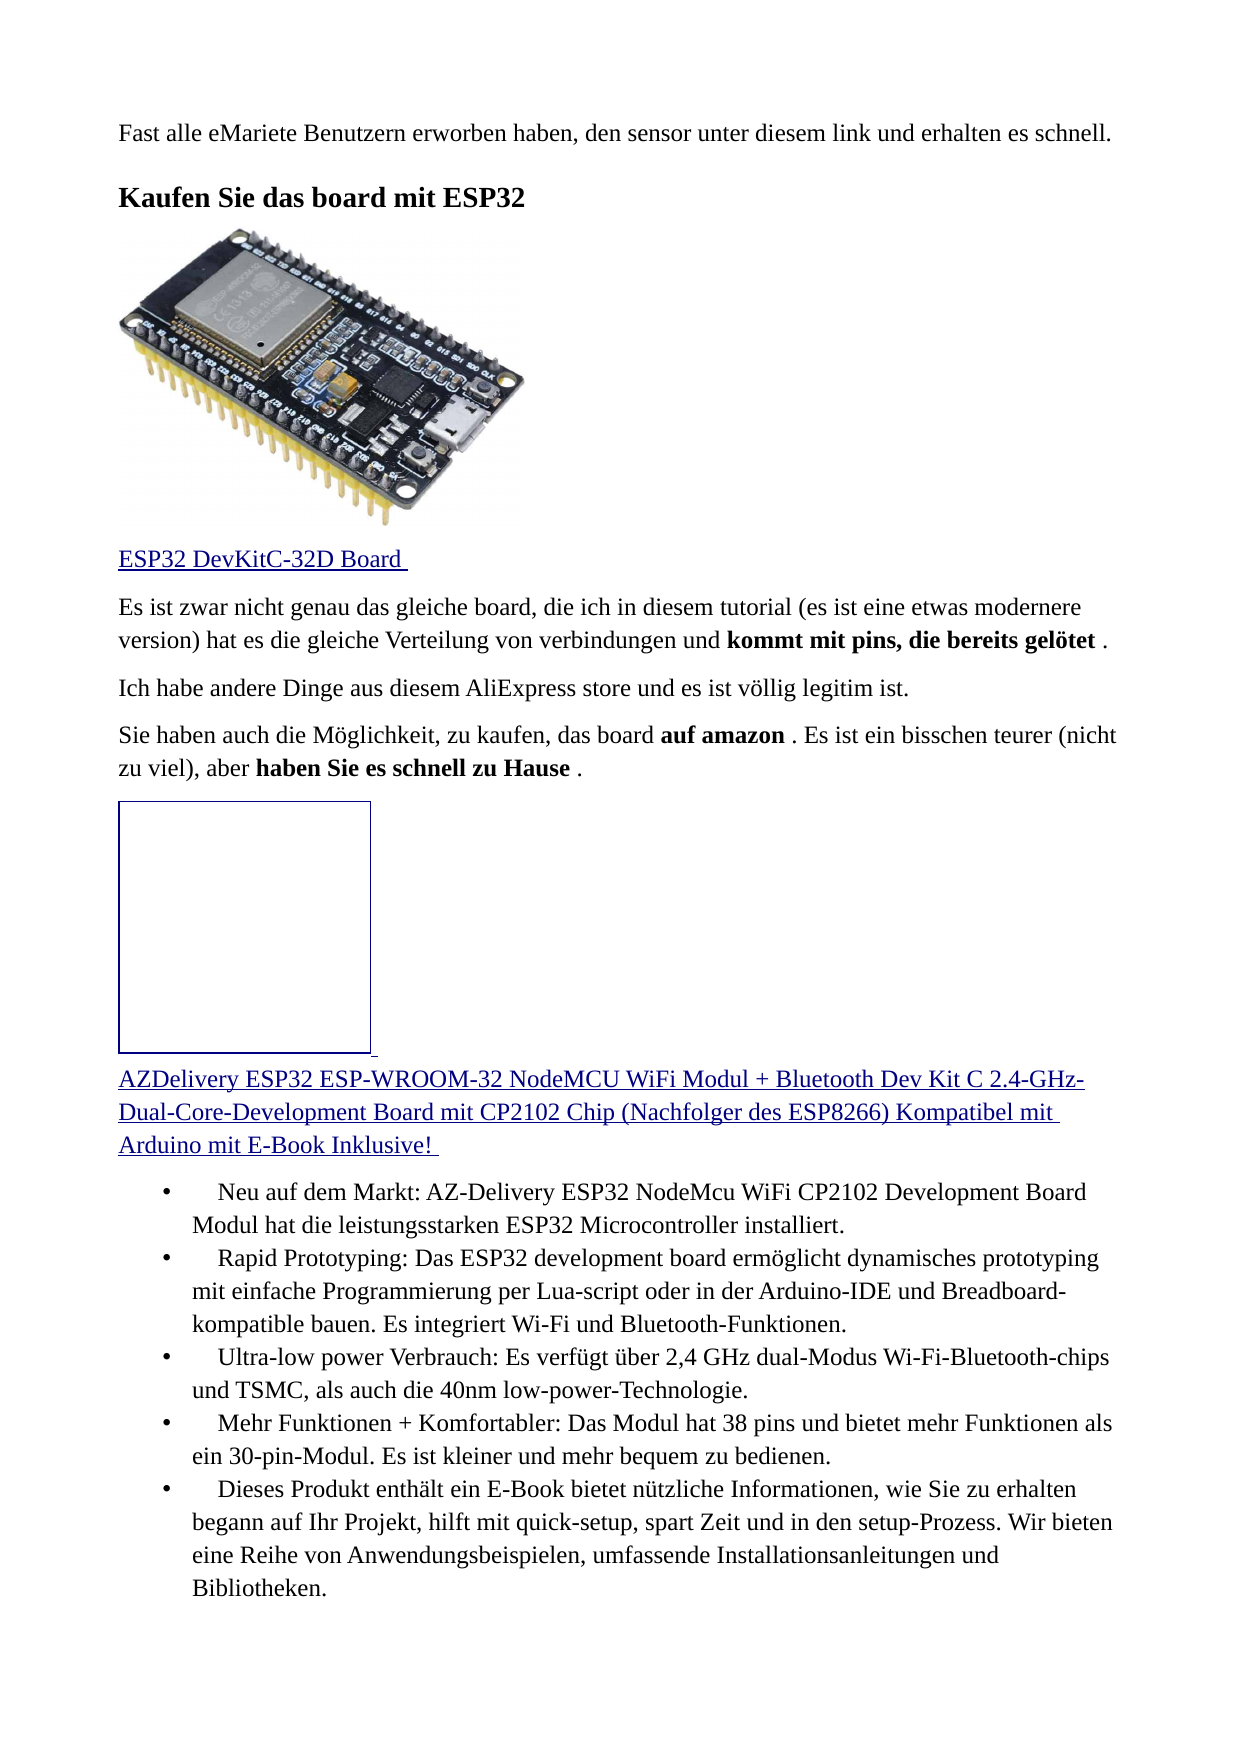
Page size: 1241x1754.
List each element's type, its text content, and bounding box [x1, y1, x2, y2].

list ✅ Rapid Prototyping: Das ESP32 development board ermöglicht dynamisches prototyping mit einfache Programmierung per Lua-script oder in der Arduino-IDE und Breadboard-kompatible bauen. Es integriert Wi-Fi und Bluetooth-Funktionen. [162, 1243, 1122, 1338]
text Ich habe andere Dinge aus diesem AliExpress store und es ist völlig legitim ist. [118, 673, 1122, 701]
text Fast alle eMariete Benutzern erworben haben, den sensor unter diesem link und erhalten es schnell. [118, 118, 1122, 147]
text AZDelivery ESP32 ESP-WROOM-32 NodeMCU WiFi Modul + Bluetooth Dev Kit C 2.4-GHz-Dual-Core-Development Board mit CP2102 Chip (Nachfolger des ESP8266) Kompatibel mit Arduino mit E-Book Inklusive! [118, 1064, 1122, 1158]
list ✅ Dieses Produkt enthält ein E-Book bietet nützliche Informationen, wie Sie zu erhalten begann auf Ihr Projekt, hilft mit quick-setup, spart Zeit und in den setup-Prozess. Wir bieten eine Reihe von Anwendungsbeispielen, umfassende Installationsanleitungen und Bibliotheken. [162, 1474, 1122, 1602]
list ✅ Ultra-low power Verbrauch: Es verfügt über 2,4 GHz dual-Modus Wi-Fi-Bluetooth-chips und TSMC, als auch die 40nm low-power-Technologie. [162, 1342, 1122, 1404]
list ✅ Neu auf dem Markt: AZ-Delivery ESP32 NodeMcu WiFi CP2102 Development Board Modul hat die leistungsstarken ESP32 Microcontroller installiert. [162, 1177, 1122, 1239]
text ESP32 DevKitC-32D Board [118, 544, 1122, 573]
list ✅ Mehr Funktionen + Komfortabler: Das Modul hat 38 pins und bietet mehr Funktionen als ein 30-pin-Modul. Es ist kleiner und mehr bequem zu bedienen. [162, 1408, 1122, 1470]
picture [118, 226, 525, 526]
text Sie haben auch die Möglichkeit, zu kaufen, das board auf amazon . Es ist ein bisschen teurer (nicht zu viel), aber haben Sie es schnell zu Hause . [118, 720, 1122, 782]
subtitle Kaufen Sie das board mit ESP32 [118, 180, 1122, 214]
text Es ist zwar nicht genau das gleiche board, die ich in diesem tutorial (es ist eine etwas modernere version) hat es die gleiche Verteilung von verbindungen und kommt mit pins, die bereits gelötet . [118, 592, 1122, 654]
